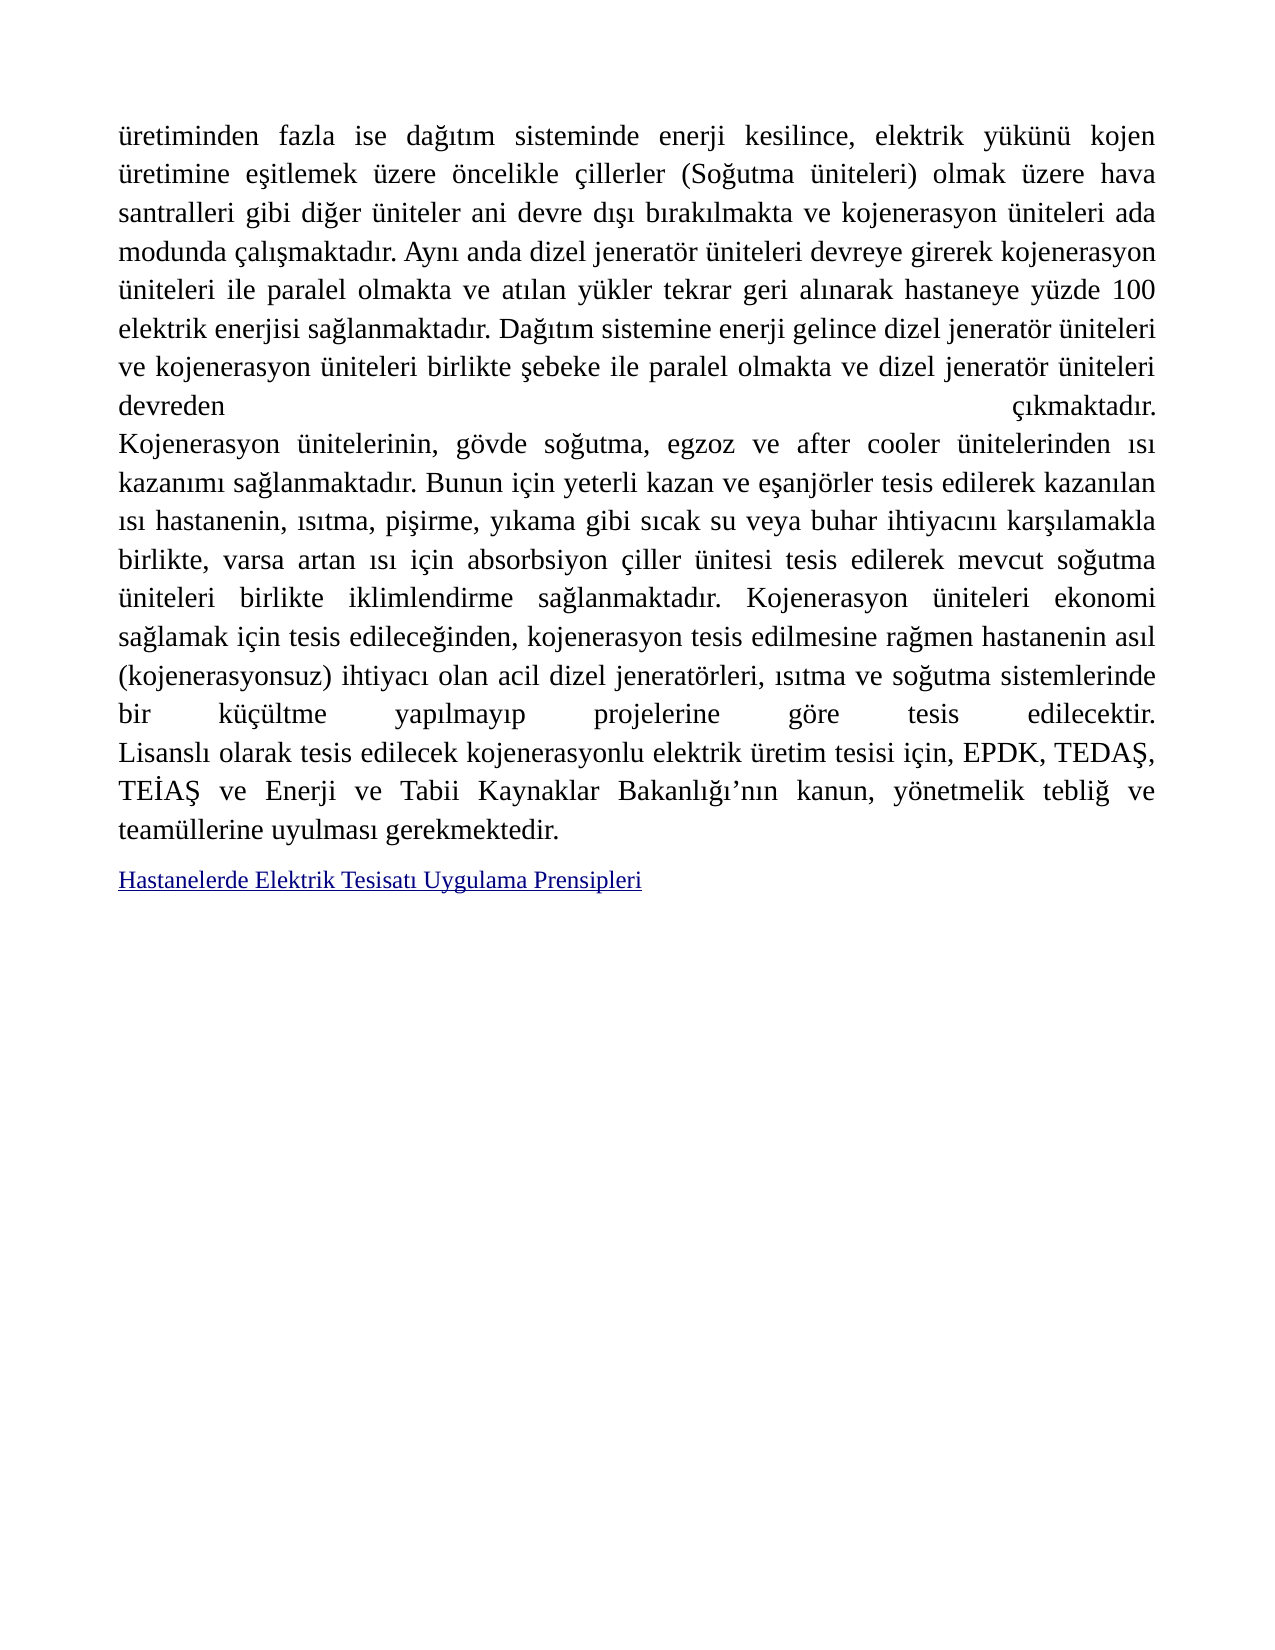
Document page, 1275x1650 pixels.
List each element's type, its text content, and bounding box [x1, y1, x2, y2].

text üretiminden fazla ise dağıtım sisteminde enerji kesilince, elektrik yükünü kojen üretimine eşitlemek üzere öncelikle çillerler (Soğutma üniteleri) olmak üzere hava santralleri gibi diğer üniteler ani devre dışı bırakılmakta ve kojenerasyon üniteleri ada modunda çalışmaktadır. Aynı anda dizel jeneratör üniteleri devreye girerek kojenerasyon üniteleri ile paralel olmakta ve atılan yükler tekrar geri alınarak hastaneye yüzde 100 elektrik enerjisi sağlanmaktadır. Dağıtım sistemine enerji gelince dizel jeneratör üniteleri ve kojenerasyon üniteleri birlikte şebeke ile paralel olmakta ve dizel jeneratör üniteleri devreden çıkmaktadır. Kojenerasyon ünitelerinin, gövde soğutma, egzoz ve after cooler ünitelerinden ısı kazanımı sağlanmaktadır. Bunun için yeterli kazan ve eşanjörler tesis edilerek kazanılan ısı hastanenin, ısıtma, pişirme, yıkama gibi sıcak su veya buhar ihtiyacını karşılamakla birlikte, varsa artan ısı için absorbsiyon çiller ünitesi tesis edilerek mevcut soğutma üniteleri birlikte iklimlendirme sağlanmaktadır. Kojenerasyon üniteleri ekonomi sağlamak için tesis edileceğinden, kojenerasyon tesis edilmesine rağmen hastanenin asıl (kojenerasyonsuz) ihtiyacı olan acil dizel jeneratörleri, ısıtma ve soğutma sistemlerinde bir küçültme yapılmayıp projelerine göre tesis edilecektir. Lisanslı olarak tesis edilecek kojenerasyonlu elektrik üretim tesisi için, EPDK, TEDAŞ, TEİAŞ ve Enerji ve Tabii Kaynaklar Bakanlığı’nın kanun, yönetmelik tebliğ ve teamüllerine uyulması gerekmektedir. [118, 118, 1157, 845]
text Hastanelerde Elektrik Tesisatı Uygulama Prensipleri [118, 865, 1157, 894]
